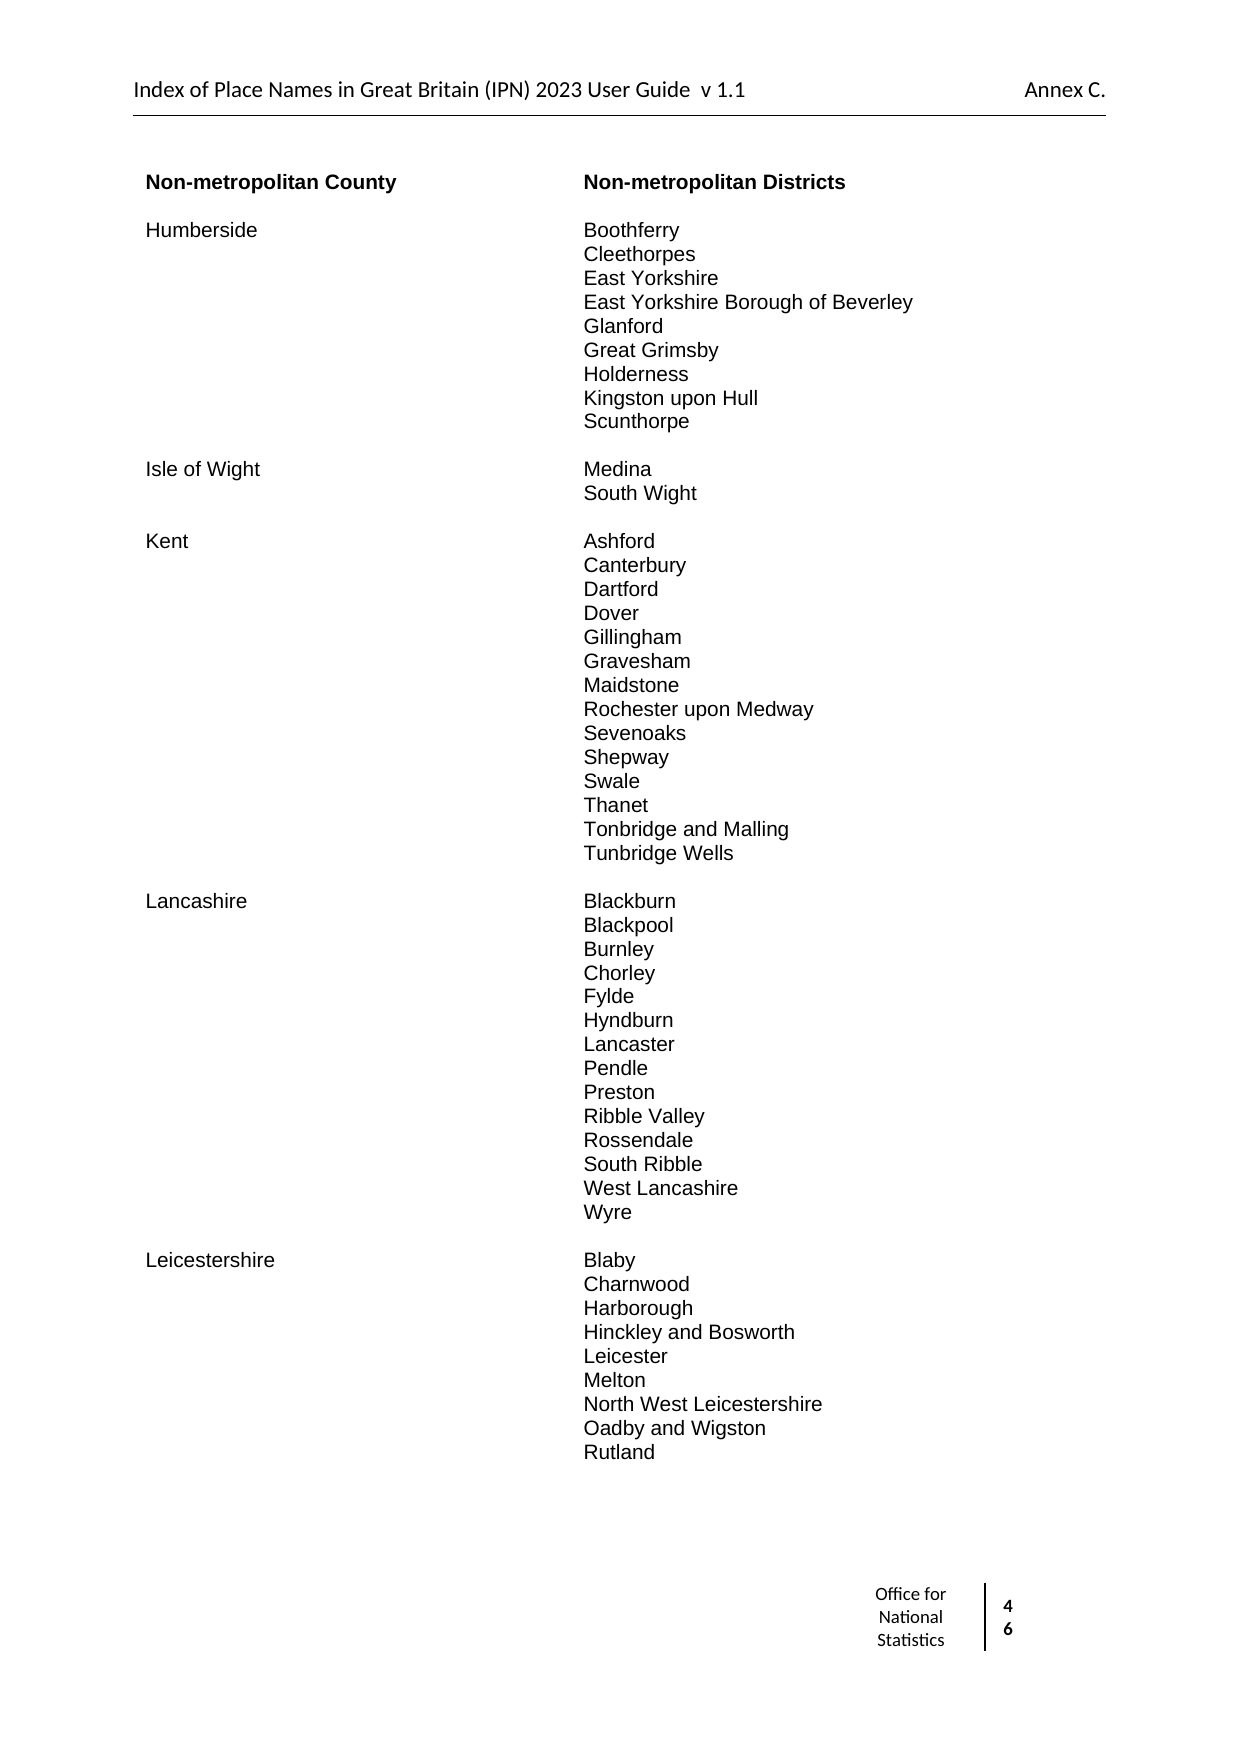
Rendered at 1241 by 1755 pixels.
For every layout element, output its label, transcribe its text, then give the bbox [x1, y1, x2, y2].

text Maidstone [145, 673, 1094, 697]
text Dover [145, 601, 1094, 625]
text Leicester [145, 1344, 1094, 1368]
text Ribble Valley [145, 1104, 1094, 1128]
text South Wight [145, 481, 1094, 505]
text Lancashire Blackburn [145, 888, 1094, 912]
text Non-metropolitan County Non-metropolitan Districts [145, 170, 1094, 194]
text Fylde [145, 984, 1094, 1008]
text Oadby and Wigston [145, 1416, 1094, 1439]
text North West Leicestershire [145, 1392, 1094, 1416]
text Tunbridge Wells [145, 841, 1094, 864]
text Thanet [145, 793, 1094, 817]
text Charnwood [145, 1272, 1094, 1296]
text Leicestershire Blaby [145, 1248, 1094, 1272]
text Gravesham [145, 649, 1094, 673]
text Rochester upon Medway [145, 697, 1094, 721]
text Tonbridge and Malling [145, 817, 1094, 841]
text Kingston upon Hull [145, 385, 1094, 409]
text Glanford [145, 313, 1094, 337]
text Wyre [145, 1200, 1094, 1224]
text Holderness [145, 361, 1094, 385]
text Chorley [145, 960, 1094, 984]
text East Yorkshire Borough of Beverley [145, 289, 1094, 313]
text West Lancashire [145, 1176, 1094, 1200]
text Canterbury [145, 553, 1094, 577]
text Melton [145, 1368, 1094, 1392]
text Hinckley and Bosworth [145, 1320, 1094, 1344]
text Sevenoaks [145, 721, 1094, 745]
text Rutland [145, 1439, 1094, 1463]
text Dartford [145, 577, 1094, 601]
text Preston [145, 1080, 1094, 1104]
text East Yorkshire [145, 266, 1094, 289]
text Rossendale [145, 1128, 1094, 1152]
text Humberside Boothferry [145, 218, 1094, 242]
text Harborough [145, 1296, 1094, 1320]
text Swale [145, 769, 1094, 793]
text South Ribble [145, 1152, 1094, 1176]
text Hyndburn [145, 1008, 1094, 1032]
text Gillingham [145, 625, 1094, 649]
text Shepway [145, 745, 1094, 769]
text Blackpool [145, 912, 1094, 936]
text Great Grimsby [145, 337, 1094, 361]
text Cleethorpes [145, 242, 1094, 266]
text Lancaster [145, 1032, 1094, 1056]
text Kent Ashford [145, 529, 1094, 553]
text Scunthorpe [145, 409, 1094, 433]
text Burnley [145, 936, 1094, 960]
text Pendle [145, 1056, 1094, 1080]
text Isle of Wight Medina [145, 457, 1094, 481]
